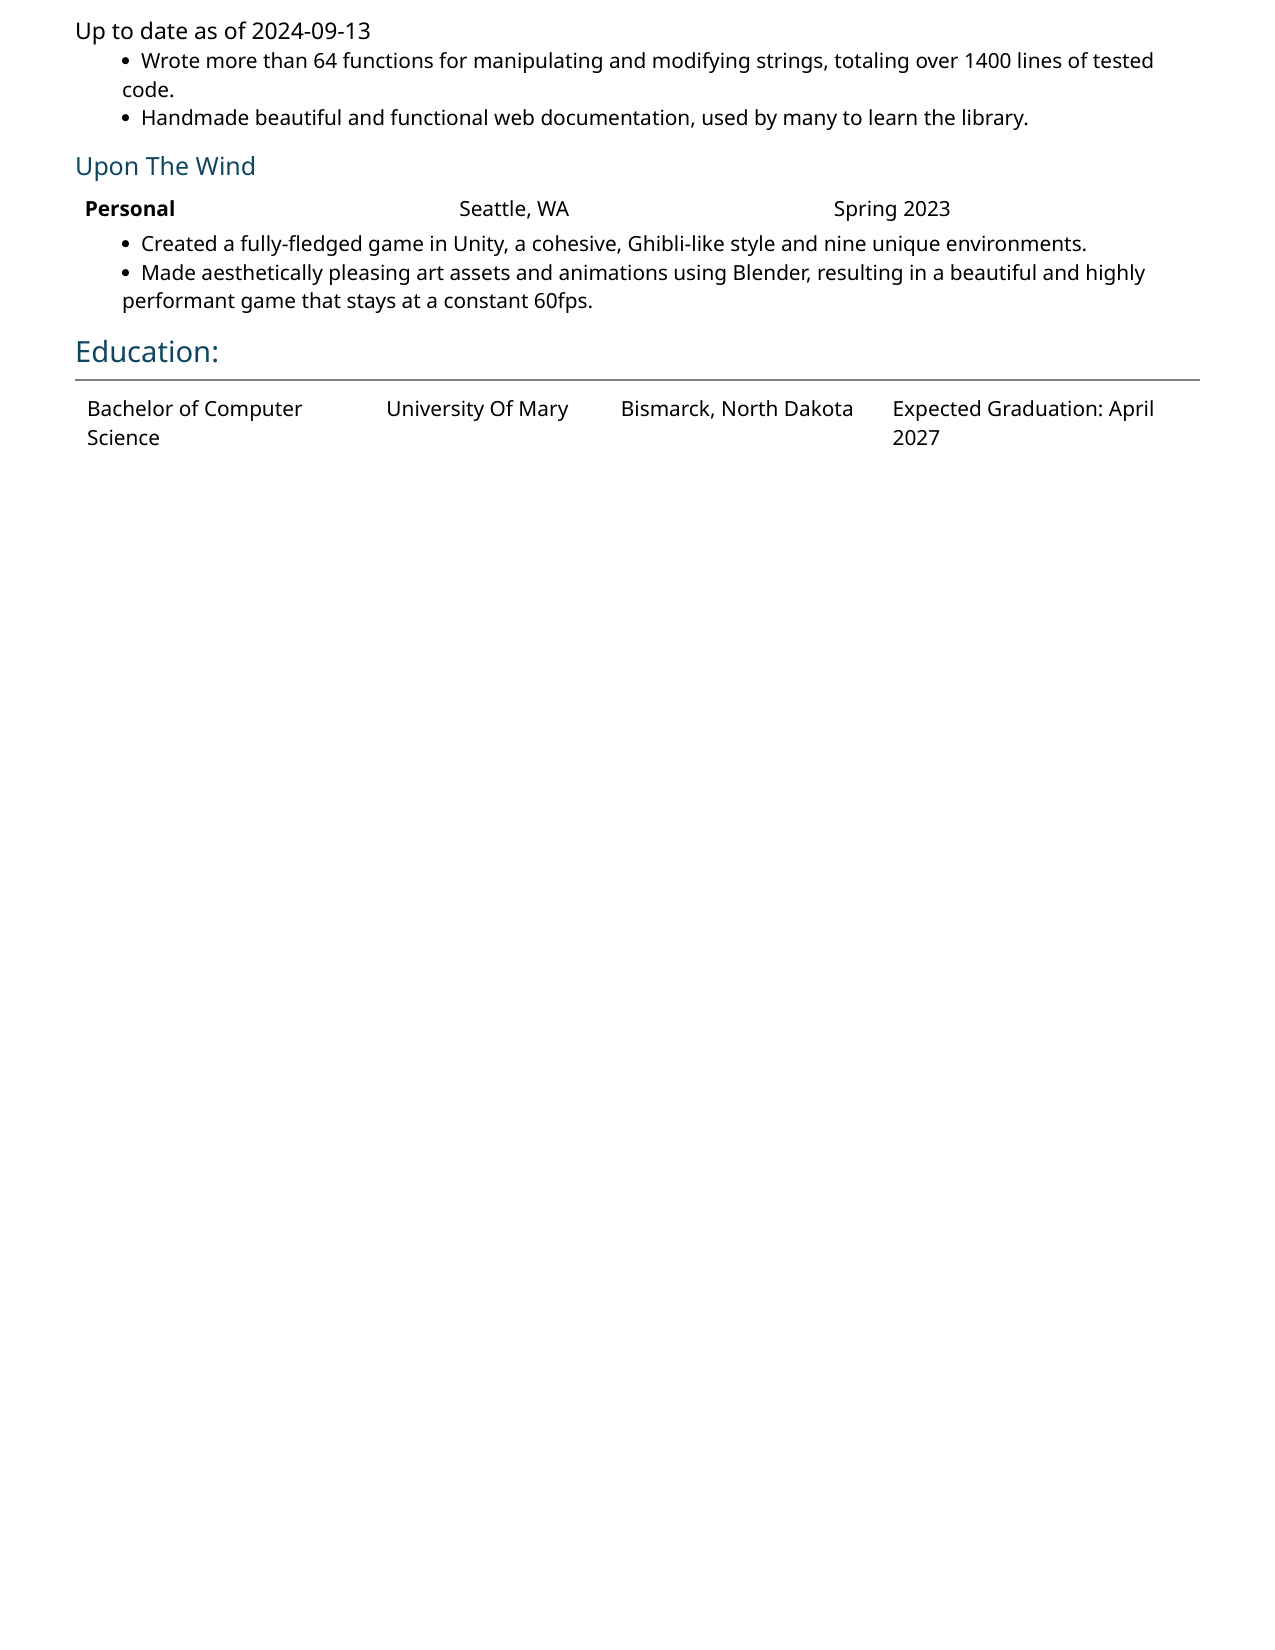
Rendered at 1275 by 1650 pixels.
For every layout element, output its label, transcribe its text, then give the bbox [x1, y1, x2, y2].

list Created a fully-fledged game in Unity, a cohesive, Ghibli-like style and nine unique environments. [122, 229, 1200, 258]
table_header Seattle, WA [450, 191, 825, 229]
subtitle Upon The Wind [75, 148, 1200, 182]
table_header Expected Graduation: April 2027 [881, 389, 1199, 457]
list Handmade beautiful and functional web documentation, used by many to learn the library. [122, 103, 1200, 132]
subtitle Education: [75, 331, 1200, 371]
table_header Personal [76, 191, 450, 229]
list Wrote more than 64 functions for manipulating and modifying strings, totaling over 1400 lines of tested code. [122, 46, 1200, 103]
table_header Bismarck, North Dakota [609, 389, 881, 457]
list Made aesthetically pleasing art assets and animations using Blender, resulting in a beautiful and highly performant game that stays at a constant 60fps. [122, 258, 1200, 315]
table_header University Of Mary [375, 389, 609, 457]
table_header Spring 2023 [825, 191, 1199, 229]
table_header Bachelor of Computer Science [76, 389, 375, 457]
